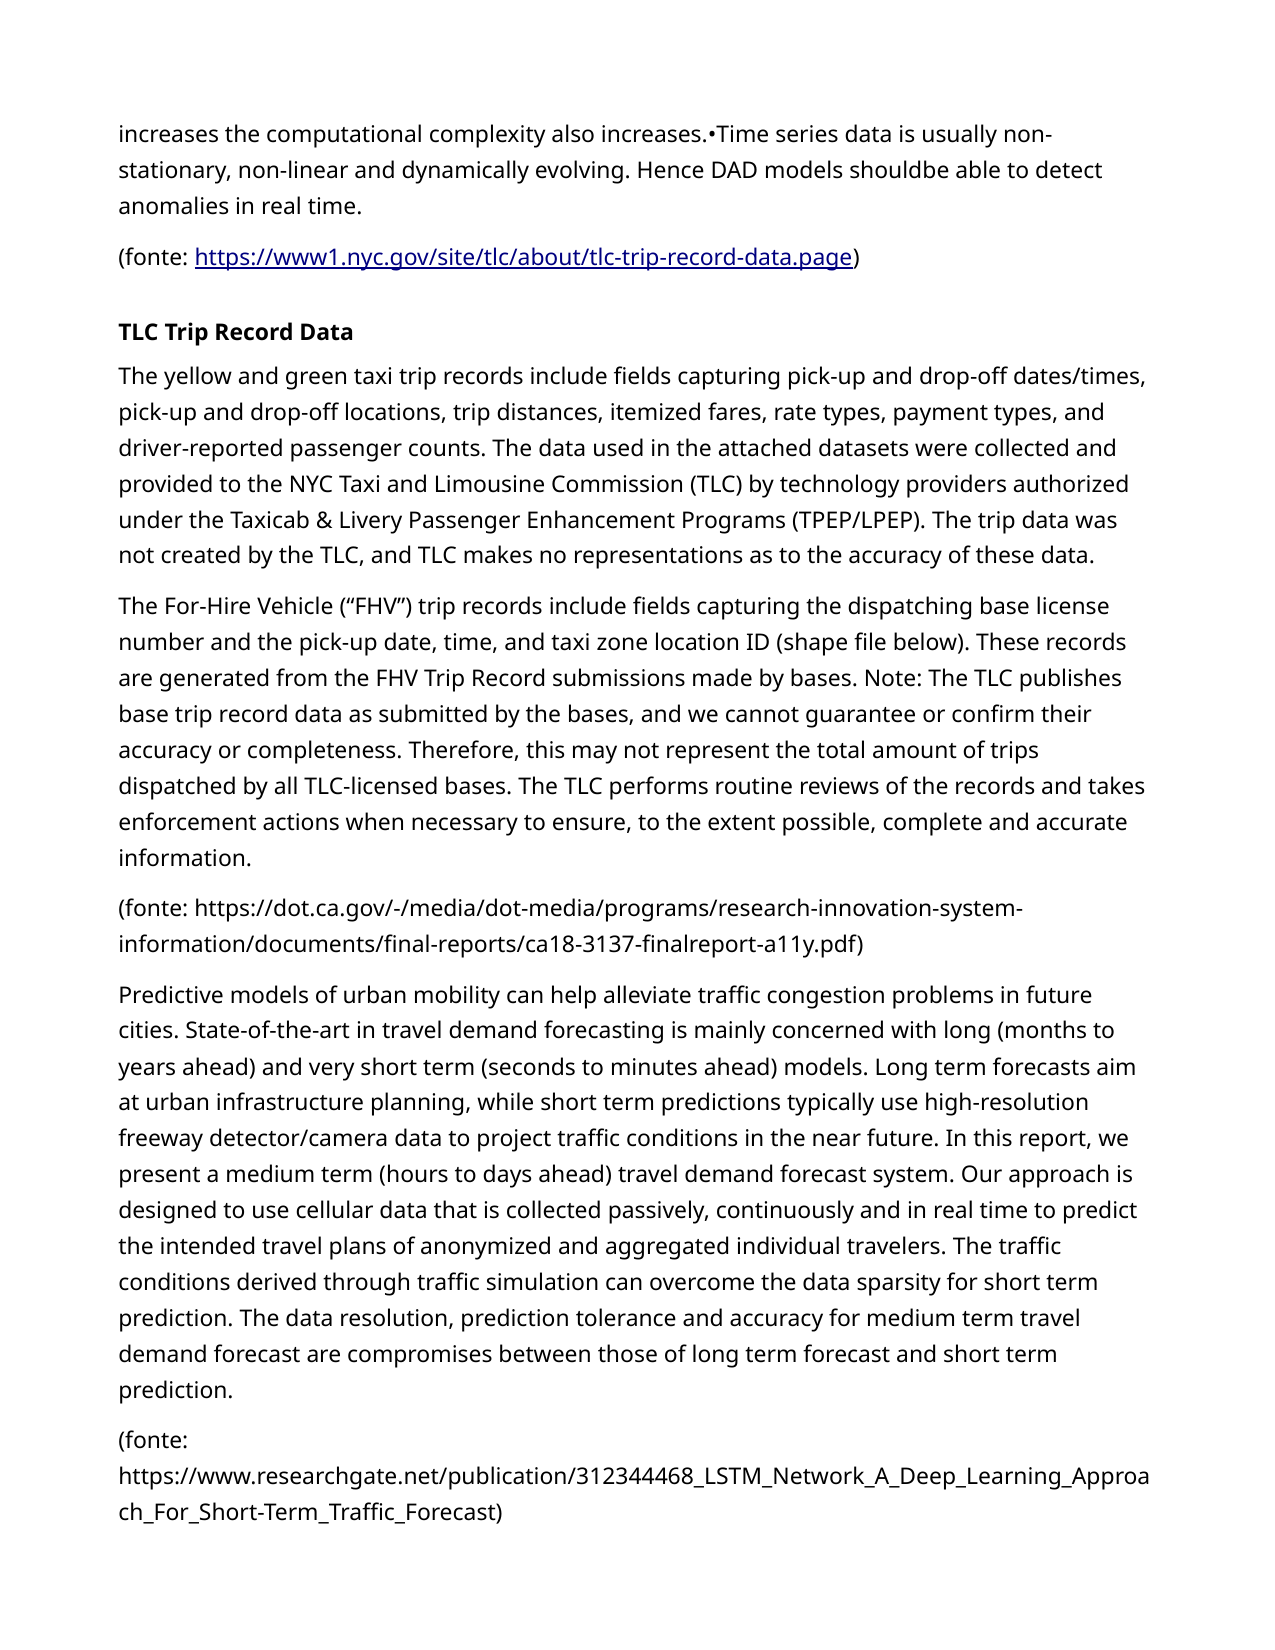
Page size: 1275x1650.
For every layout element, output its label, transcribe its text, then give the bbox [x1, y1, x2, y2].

text (fonte: https://dot.ca.gov/-/media/dot-media/programs/research-innovation-system-information/documents/final-reports/ca18-3137-finalreport-a11y.pdf) [118, 892, 1157, 959]
text The yellow and green taxi trip records include fields capturing pick-up and drop-off dates/times, pick-up and drop-off locations, trip distances, itemized fares, rate types, payment types, and driver-reported passenger counts. The data used in the attached datasets were collected and provided to the NYC Taxi and Limousine Commission (TLC) by technology providers authorized under the Taxicab & Livery Passenger Enhancement Programs (TPEP/LPEP). The trip data was not created by the TLC, and TLC makes no representations as to the accuracy of these data. [118, 360, 1157, 571]
text (fonte: https://www.researchgate.net/publication/312344468_LSTM_Network_A_Deep_Learning_Approach_For_Short-Term_Traffic_Forecast) [118, 1424, 1157, 1527]
subtitle TLC Trip Record Data [118, 316, 1157, 347]
text increases the computational complexity also increases.•Time series data is usually non-stationary, non-linear and dynamically evolving. Hence DAD models shouldbe able to detect anomalies in real time. [118, 118, 1157, 221]
text (fonte: https://www1.nyc.gov/site/tlc/about/tlc-trip-record-data.page) [118, 241, 1157, 272]
text The For-Hire Vehicle (“FHV”) trip records include fields capturing the dispatching base license number and the pick-up date, time, and taxi zone location ID (shape file below). These records are generated from the FHV Trip Record submissions made by bases. Note: The TLC publishes base trip record data as submitted by the bases, and we cannot guarantee or confirm their accuracy or completeness. Therefore, this may not represent the total amount of trips dispatched by all TLC-licensed bases. The TLC performs routine reviews of the records and takes enforcement actions when necessary to ensure, to the extent possible, complete and accurate information. [118, 590, 1157, 873]
text Predictive models of urban mobility can help alleviate traffic congestion problems in future cities. State-of-the-art in travel demand forecasting is mainly concerned with long (months to years ahead) and very short term (seconds to minutes ahead) models. Long term forecasts aim at urban infrastructure planning, while short term predictions typically use high-resolution freeway detector/camera data to project traffic conditions in the near future. In this report, we present a medium term (hours to days ahead) travel demand forecast system. Our approach is designed to use cellular data that is collected passively, continuously and in real time to predict the intended travel plans of anonymized and aggregated individual travelers. The traffic conditions derived through traffic simulation can overcome the data sparsity for short term prediction. The data resolution, prediction tolerance and accuracy for medium term travel demand forecast are compromises between those of long term forecast and short term prediction. [118, 978, 1157, 1405]
